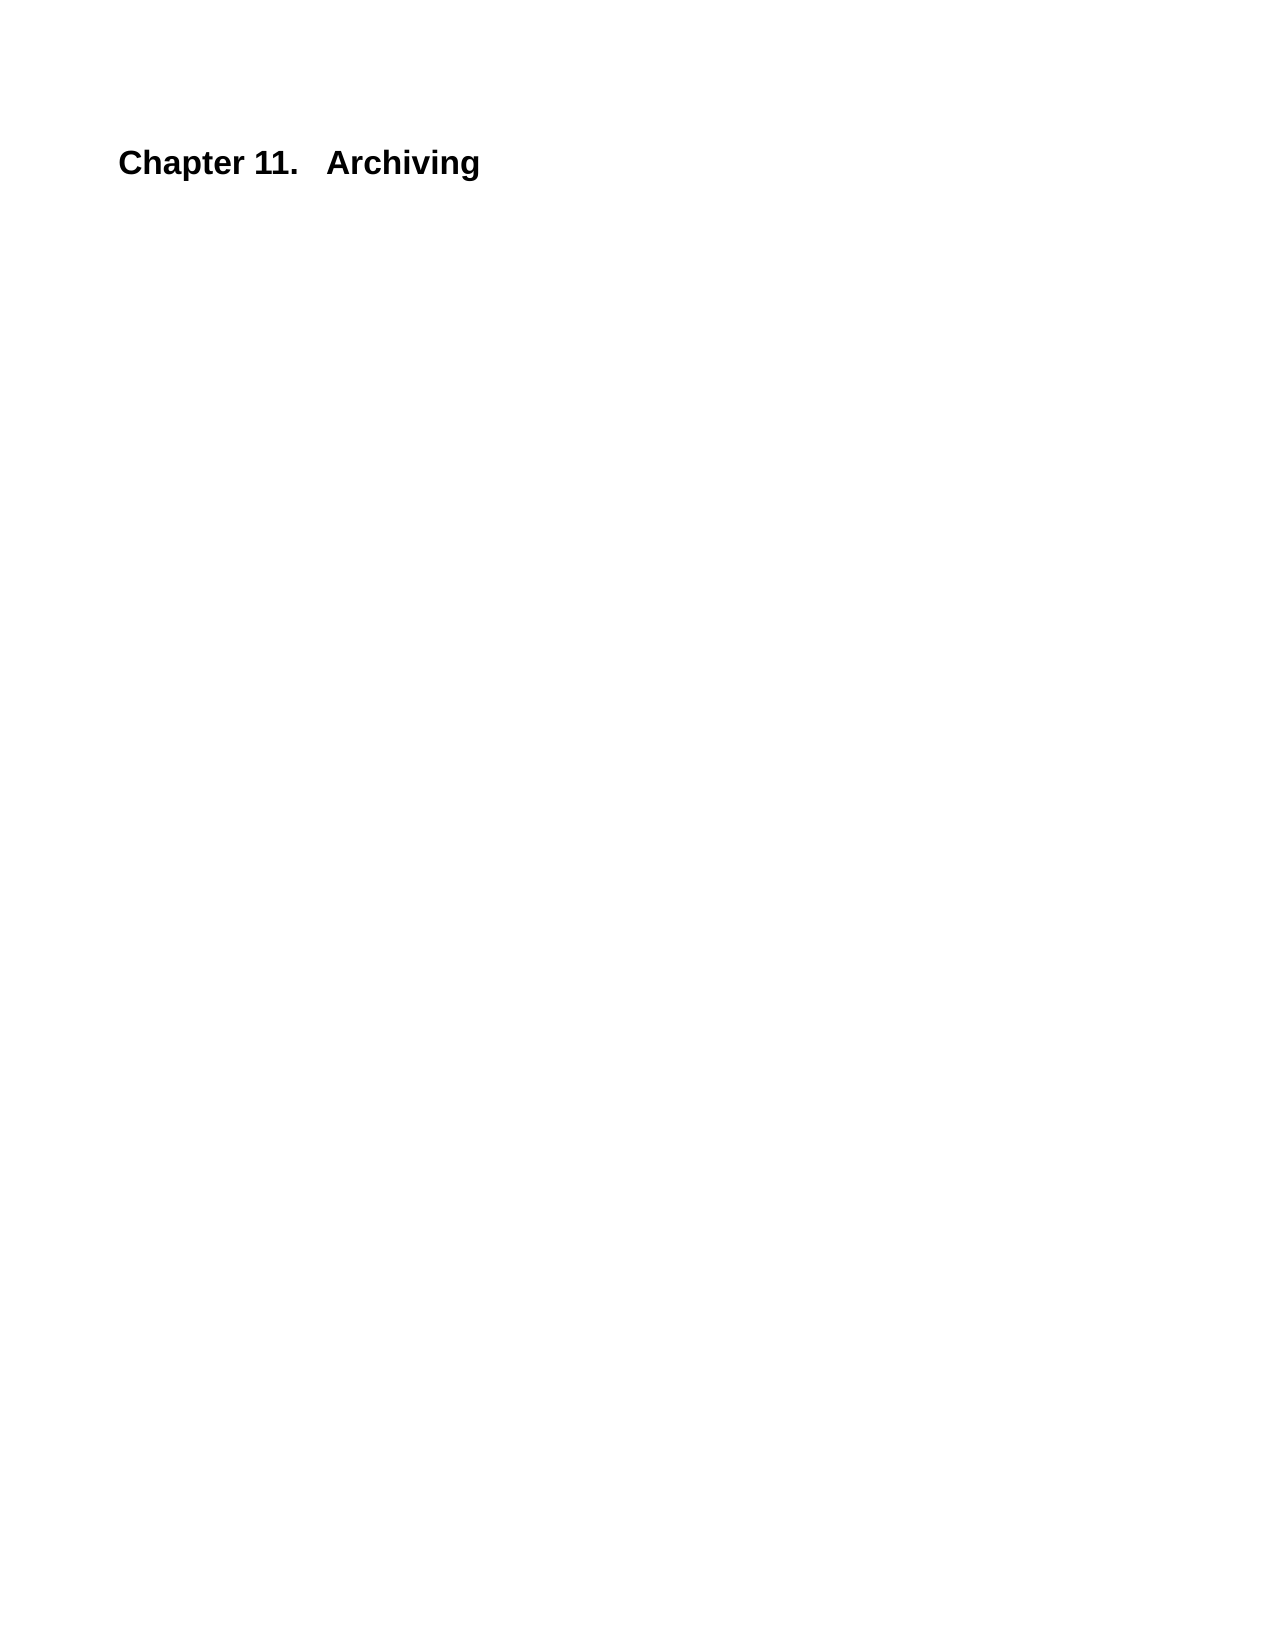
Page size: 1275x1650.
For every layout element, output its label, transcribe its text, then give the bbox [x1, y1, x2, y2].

subtitle Archiving [118, 143, 1157, 182]
